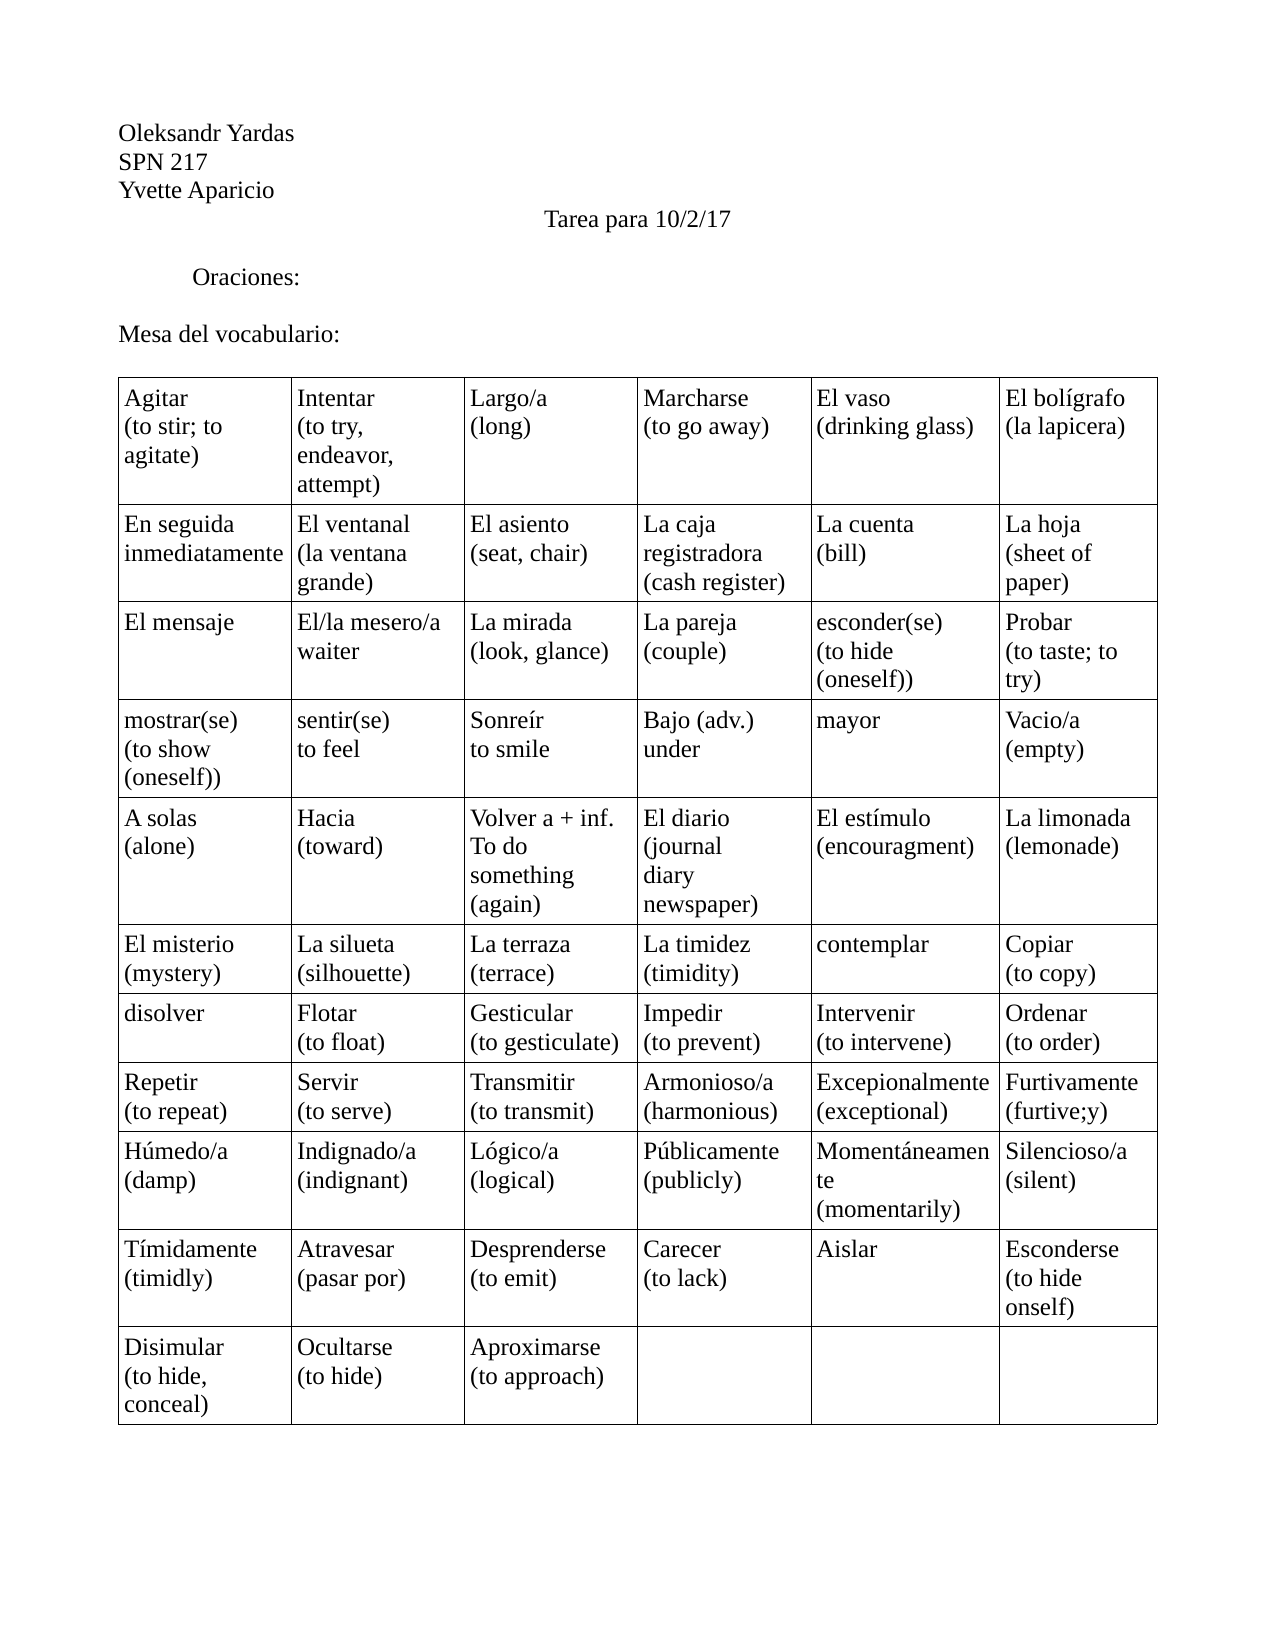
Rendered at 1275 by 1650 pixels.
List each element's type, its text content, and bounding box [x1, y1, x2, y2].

table_cell Copiar (to copy) [1000, 925, 1157, 992]
table_cell esconder(se) (to hide (oneself)) [812, 602, 999, 699]
table_cell Húmedo/a (damp) [119, 1132, 291, 1228]
table_cell Ordenar (to order) [1000, 994, 1157, 1062]
table_header El bolígrafo (la lapicera) [1000, 378, 1157, 503]
table_cell Sonreír to smile [465, 700, 637, 797]
table_cell Bajo (adv.) under [638, 700, 811, 797]
table_cell Aislar [812, 1230, 999, 1326]
table_cell La mirada (look, glance) [465, 602, 637, 699]
table_cell La terraza (terrace) [465, 925, 637, 992]
table_cell Impedir (to prevent) [638, 994, 811, 1062]
table_cell mayor [812, 700, 999, 797]
table_cell [638, 1327, 811, 1424]
table_cell contemplar [812, 925, 999, 992]
table_cell sentir(se) to feel [292, 700, 464, 797]
table_cell Lógico/a (logical) [465, 1132, 637, 1228]
table_cell Hacia (toward) [292, 798, 464, 923]
table_cell Ocultarse (to hide) [292, 1327, 464, 1424]
table_cell El misterio (mystery) [119, 925, 291, 992]
table_cell Carecer (to lack) [638, 1230, 811, 1326]
text Oraciones: [118, 262, 1157, 291]
table_cell Excepionalmente (exceptional) [812, 1063, 999, 1131]
text Mesa del vocabulario: [118, 319, 1157, 348]
table_cell Servir (to serve) [292, 1063, 464, 1131]
table_cell [812, 1327, 999, 1424]
table_cell La limonada (lemonade) [1000, 798, 1157, 923]
table_cell El asiento (seat, chair) [465, 505, 637, 601]
table_cell Indignado/a (indignant) [292, 1132, 464, 1228]
table_cell disolver [119, 994, 291, 1062]
table_cell Disimular (to hide, conceal) [119, 1327, 291, 1424]
table_cell Furtivamente (furtive;y) [1000, 1063, 1157, 1131]
table_cell La hoja (sheet of paper) [1000, 505, 1157, 601]
table_cell mostrar(se) (to show (oneself)) [119, 700, 291, 797]
table_header Marcharse (to go away) [638, 378, 811, 503]
table_cell La silueta (silhouette) [292, 925, 464, 992]
table_header El vaso (drinking glass) [812, 378, 999, 503]
table_cell Intervenir (to intervene) [812, 994, 999, 1062]
table_header Intentar (to try, endeavor, attempt) [292, 378, 464, 503]
table_cell Desprenderse (to emit) [465, 1230, 637, 1326]
table_cell El diario (journal diary newspaper) [638, 798, 811, 923]
table_cell Probar (to taste; to try) [1000, 602, 1157, 699]
table_header Largo/a (long) [465, 378, 637, 503]
table_cell En seguida inmediatamente [119, 505, 291, 601]
table_cell El estímulo (encouragment) [812, 798, 999, 923]
text Yvette Aparicio [118, 176, 1157, 204]
table_header Agitar (to stir; to agitate) [119, 378, 291, 503]
table_cell Transmitir (to transmit) [465, 1063, 637, 1131]
table_cell [1000, 1327, 1157, 1424]
table_cell La cuenta (bill) [812, 505, 999, 601]
table_cell Tímidamente (timidly) [119, 1230, 291, 1326]
table_cell Públicamente (publicly) [638, 1132, 811, 1228]
text Tarea para 10/2/17 [118, 204, 1157, 233]
table_cell El/la mesero/a waiter [292, 602, 464, 699]
table_cell La timidez (timidity) [638, 925, 811, 992]
text Oleksandr Yardas [118, 118, 1157, 147]
table_cell Silencioso/a (silent) [1000, 1132, 1157, 1228]
table_cell La pareja (couple) [638, 602, 811, 699]
table_cell El mensaje [119, 602, 291, 699]
table_cell Momentáneamente (momentarily) [812, 1132, 999, 1228]
table_cell Volver a + inf. To do something (again) [465, 798, 637, 923]
table_cell Repetir (to repeat) [119, 1063, 291, 1131]
table_cell Esconderse (to hide onself) [1000, 1230, 1157, 1326]
table_cell Flotar (to float) [292, 994, 464, 1062]
text SPN 217 [118, 147, 1157, 176]
table_cell La caja registradora (cash register) [638, 505, 811, 601]
table_cell Armonioso/a (harmonious) [638, 1063, 811, 1131]
table_cell El ventanal (la ventana grande) [292, 505, 464, 601]
table_cell Vacio/a (empty) [1000, 700, 1157, 797]
table_cell Gesticular (to gesticulate) [465, 994, 637, 1062]
table_cell A solas (alone) [119, 798, 291, 923]
table_cell Aproximarse (to approach) [465, 1327, 637, 1424]
table_cell Atravesar (pasar por) [292, 1230, 464, 1326]
